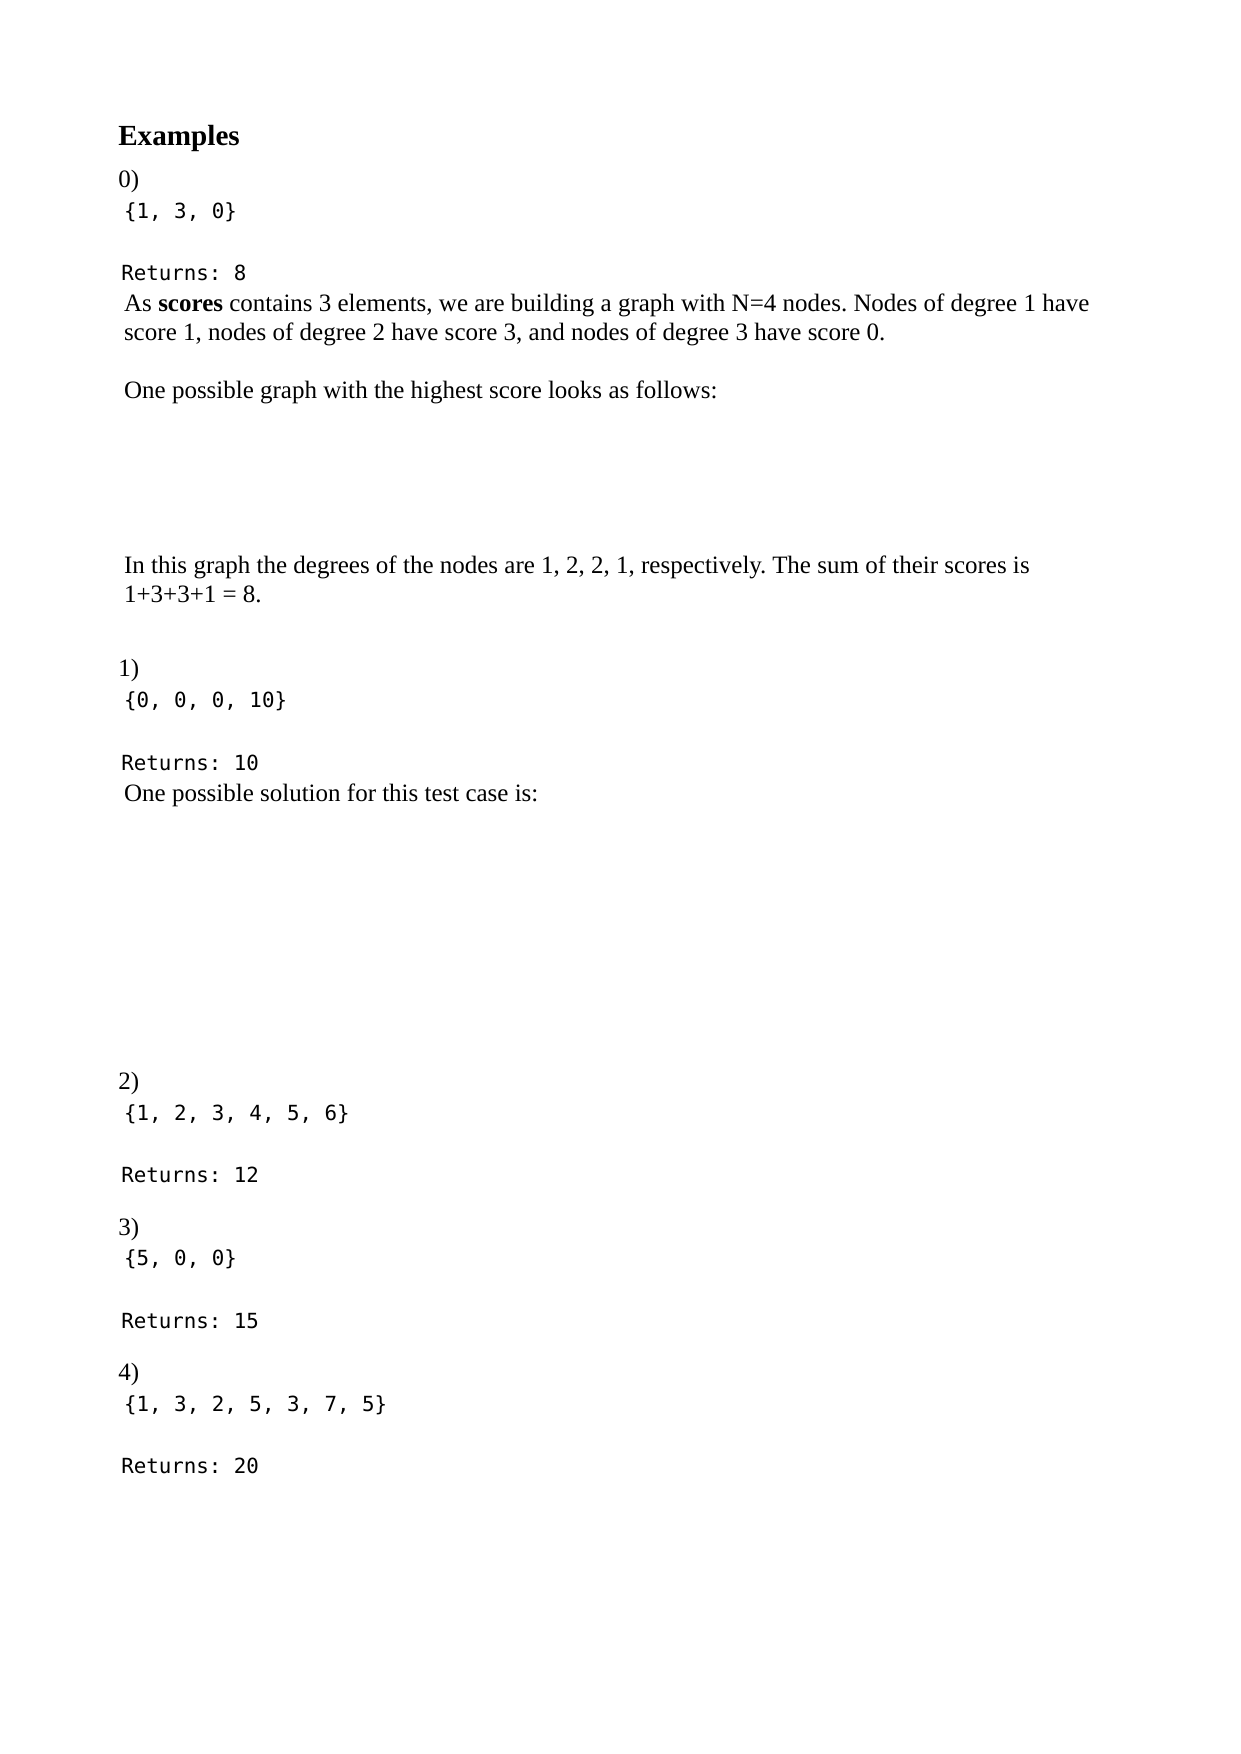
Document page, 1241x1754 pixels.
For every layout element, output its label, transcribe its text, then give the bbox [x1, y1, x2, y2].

table_header One possible solution for this test case is: [121, 775, 544, 1052]
table_header [121, 1188, 139, 1198]
table_header [118, 682, 556, 748]
table_header [118, 1095, 376, 1160]
table_cell [118, 1347, 273, 1357]
table_cell Returns: 12 [118, 1160, 376, 1201]
table_header {1, 3, 0} [121, 196, 251, 255]
subtitle Examples [118, 118, 1122, 152]
text 2) [118, 1066, 1122, 1095]
table_cell Returns: 10 [118, 748, 556, 1055]
table_header As scores contains 3 elements, we are building a graph with N=4 nodes. Nodes of degree 1 have score 1, nodes of degree 2 have score 3, and nodes of degree 3 have score 0. One possible graph with the highest score looks as follows: In this graph the degrees of the nodes are 1, 2, 2, 1, respectively. The sum of their scores is 1+3+3+1 = 8. [121, 286, 1119, 640]
table_header {5, 0, 0} [121, 1243, 251, 1303]
table_cell [118, 643, 1122, 653]
text 4) [118, 1357, 1122, 1386]
table_cell Returns: 15 [118, 1306, 273, 1347]
table_header {1, 2, 3, 4, 5, 6} [121, 1098, 363, 1157]
table_header {1, 3, 2, 5, 3, 7, 5} [121, 1389, 401, 1449]
table_cell [118, 1201, 376, 1212]
table_cell [118, 1055, 556, 1066]
table_header [121, 1333, 139, 1344]
table_header [118, 193, 1122, 258]
table_cell Returns: 8 [118, 259, 1122, 643]
text 3) [118, 1212, 1122, 1240]
table_cell Returns: 20 [118, 1452, 413, 1511]
table_header {0, 0, 0, 10} [121, 685, 301, 745]
text 1) [118, 653, 1122, 682]
table_header [118, 1386, 413, 1452]
table_header [118, 1240, 273, 1306]
text 0) [118, 164, 1122, 193]
